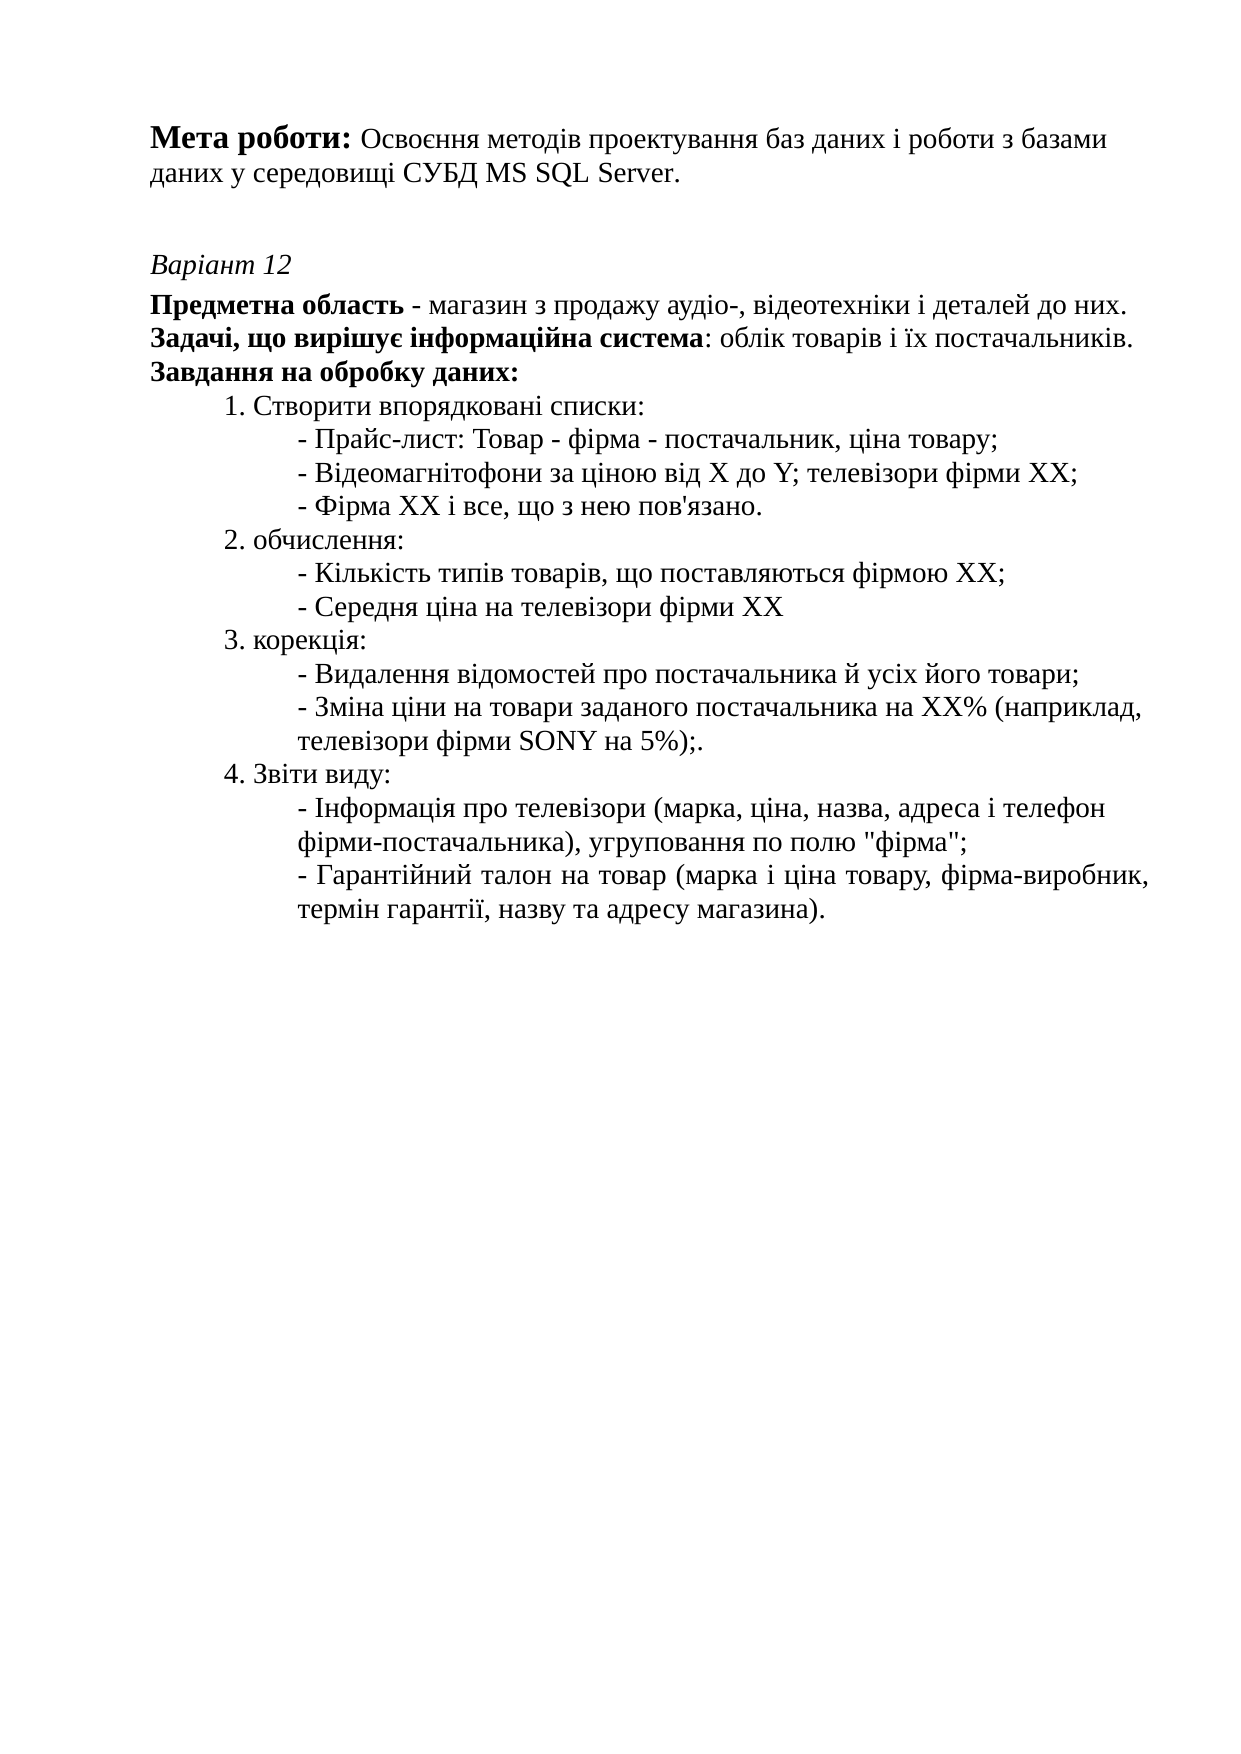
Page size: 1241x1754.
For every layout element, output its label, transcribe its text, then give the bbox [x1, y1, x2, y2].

text 4. Звіти виду: [224, 757, 1150, 790]
text - Відеомагнітофони за ціною від X до Y; телевізори фірми ХХ; [297, 455, 1150, 488]
text - Прайс-лист: Товар - фірма - постачальник, ціна товару; [297, 421, 1150, 455]
text Предметна область - магазин з продажу аудіо-, відеотехніки і деталей до них. [150, 287, 1150, 321]
text 2. обчислення: [224, 522, 1150, 555]
text - Зміна ціни на товари заданого постачальника на ХХ% (наприклад, телевізори фірми SONY на 5%);. [297, 689, 1150, 757]
text Мета роботи: Освоєння методів проектування баз даних і роботи з базами даних у середовищі СУБД MS SQL Server. [150, 117, 1150, 189]
text - Кількість типів товарів, що поставляються фірмою ХХ; [297, 555, 1150, 589]
text Завдання на обробку даних: [150, 354, 1150, 388]
subtitle Варіант 12 [150, 247, 1150, 281]
text 1. Створити впорядковані списки: [224, 388, 1150, 421]
text Задачі, що вирішує інформаційна система: облік товарів і їх постачальників. [150, 321, 1150, 354]
text - Видалення відомостей про постачальника й усіх його товари; [297, 656, 1150, 689]
text - Фірма ХХ і все, що з нею пов'язано. [297, 488, 1150, 522]
text - Інформація про телевізори (марка, ціна, назва, адреса і телефон фірми-постачальника), угруповання по полю "фірма"; [297, 790, 1150, 857]
text 3. корекція: [224, 622, 1150, 656]
text - Середня ціна на телевізори фірми ХХ [297, 589, 1150, 622]
text - Гарантійний талон на товар (марка і ціна товару, фірма-виробник, термін гарантії, назву та адресу магазина). [297, 857, 1150, 924]
